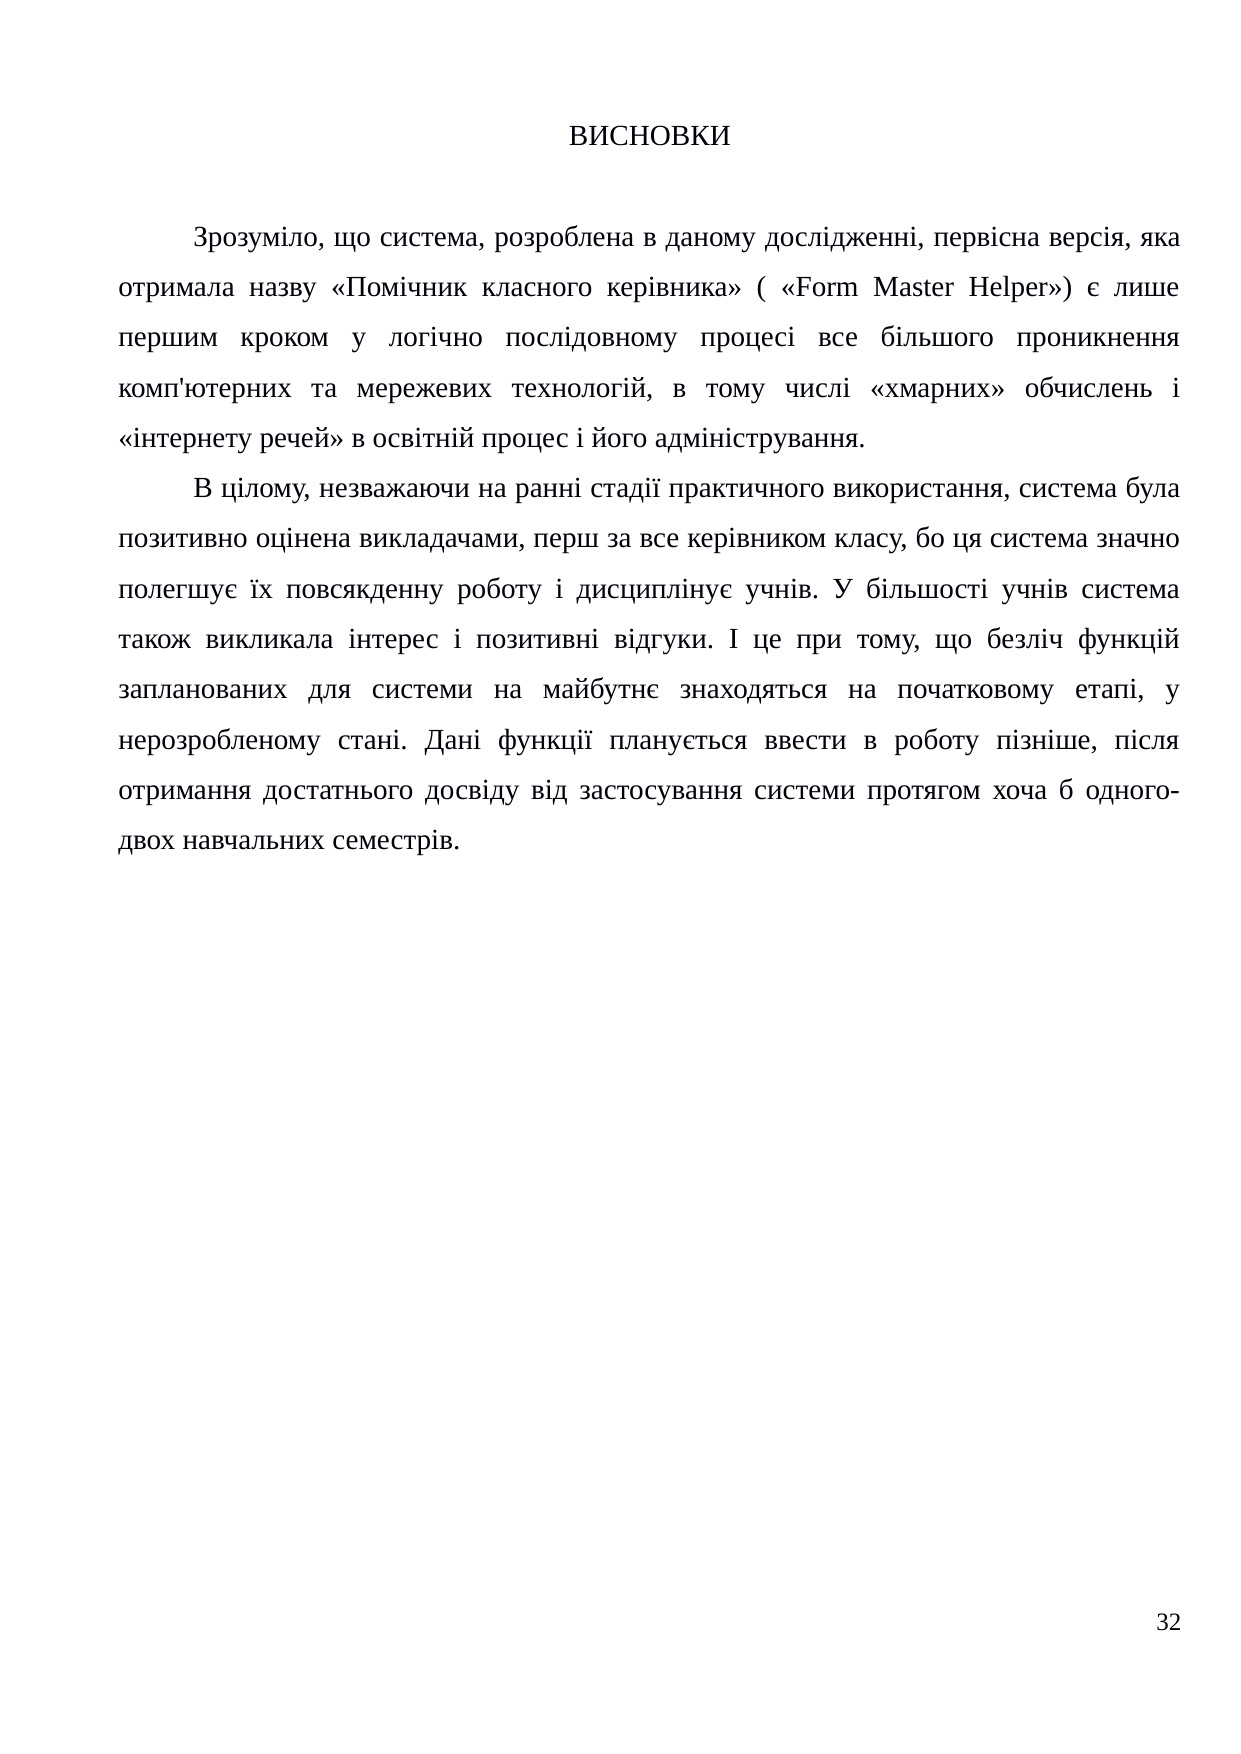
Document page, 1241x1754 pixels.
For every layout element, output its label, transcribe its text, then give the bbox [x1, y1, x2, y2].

text ВИСНОВКИ [118, 118, 1181, 152]
text Зрозуміло, що система, розроблена в даному дослідженні, первісна версія, яка отримала назву «Помічник класного керівника» ( «Form Master Helper») є лише першим кроком у логічно послідовному процесі все більшого проникнення комп'ютерних та мережевих технологій, в тому числі «хмарних» обчислень і «інтернету речей» в освітній процес і його адміністрування. [118, 219, 1181, 453]
text В цілому, незважаючи на ранні стадії практичного використання, система була позитивно оцінена викладачами, перш за все керівником класу, бо ця система значно полегшує їх повсякденну роботу і дисциплінує учнів. У більшості учнів система також викликала інтерес і позитивні відгуки. І це при тому, що безліч функцій запланованих для системи на майбутнє знаходяться на початковому етапі, у нерозробленому стані. Дані функції планується ввести в роботу пізніше, після отримання достатнього досвіду від застосування системи протягом хоча б одного-двох навчальних семестрів. [118, 470, 1181, 856]
